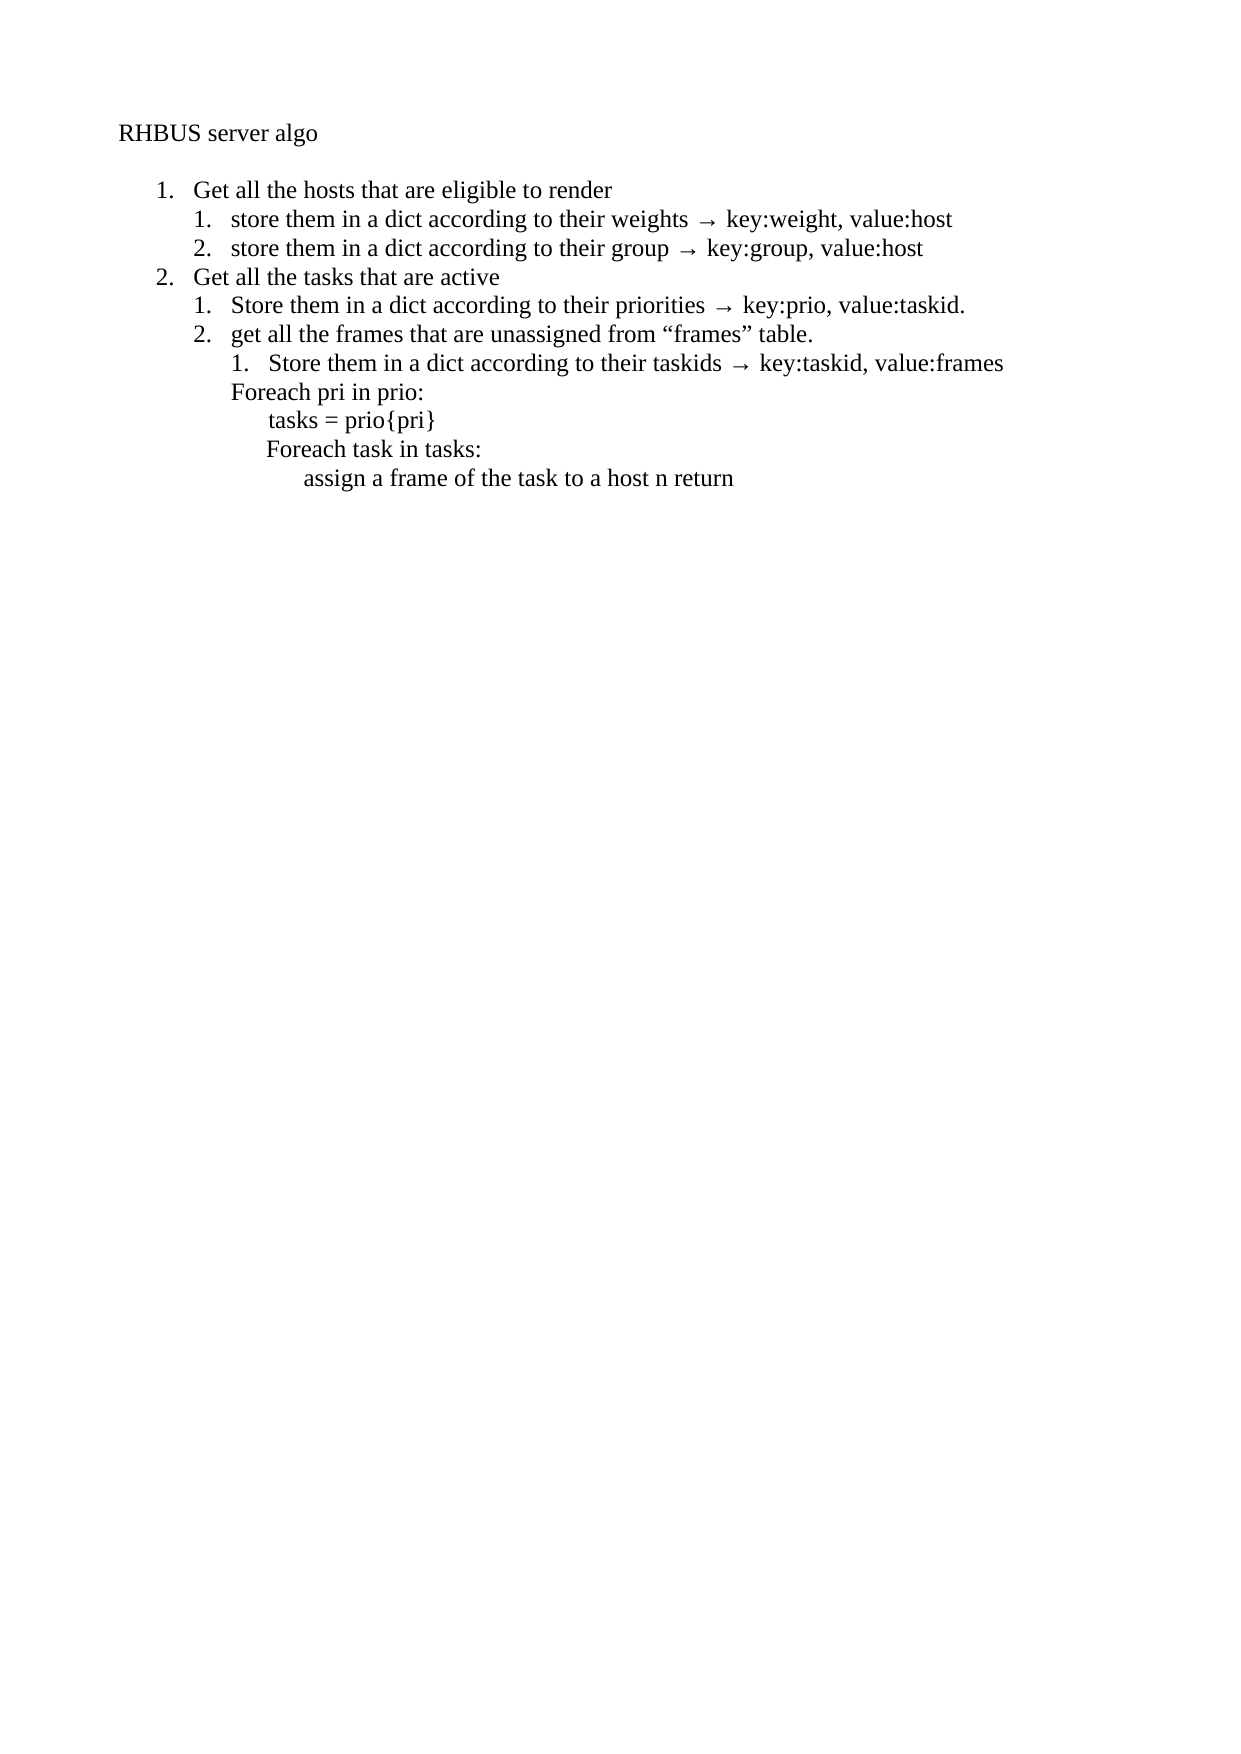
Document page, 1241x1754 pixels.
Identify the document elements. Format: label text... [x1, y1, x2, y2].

list get all the frames that are unassigned from “frames” table. [193, 319, 1122, 348]
text Foreach task in tasks: [118, 434, 1122, 463]
list Get all the hosts that are eligible to render [156, 176, 1122, 204]
list Store them in a dict according to their priorities → key:prio, value:taskid. [193, 291, 1122, 319]
list tasks = prio{pri} [231, 406, 1122, 434]
list Store them in a dict according to their taskids → key:taskid, value:frames [231, 348, 1122, 377]
text RHBUS server algo [118, 118, 1122, 147]
list Get all the tasks that are active [156, 262, 1122, 291]
list store them in a dict according to their group → key:group, value:host [193, 233, 1122, 262]
text assign a frame of the task to a host n return [118, 463, 1122, 492]
list Foreach pri in prio: [193, 377, 1122, 406]
list store them in a dict according to their weights → key:weight, value:host [193, 204, 1122, 233]
